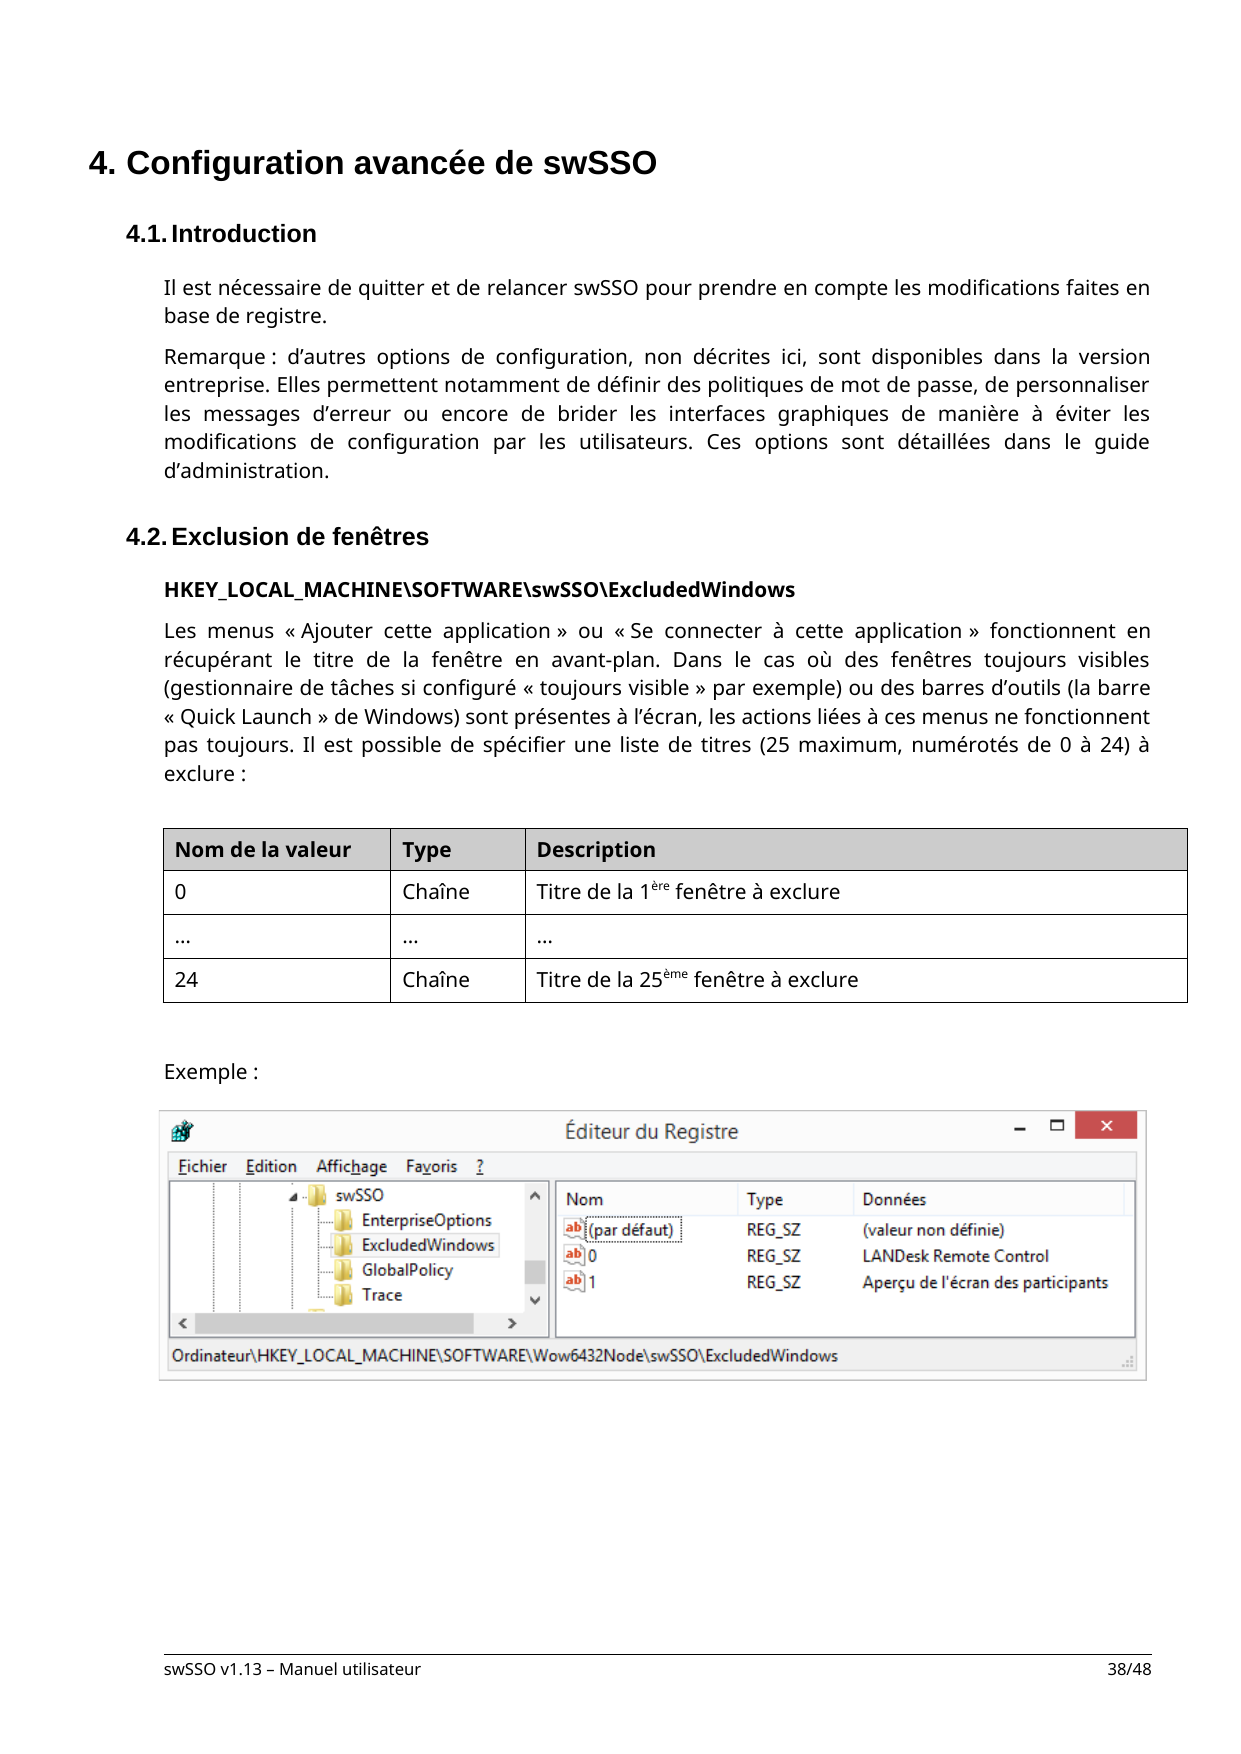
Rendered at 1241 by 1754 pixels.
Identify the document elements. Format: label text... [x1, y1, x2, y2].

text Il est nécessaire de quitter et de relancer swSSO pour prendre en compte les modifications faites en base de registre. [164, 273, 1152, 330]
table_header Nom de la valeur [164, 829, 390, 870]
subtitle Configuration avancée de swSSO [89, 143, 1152, 182]
table_cell … [526, 915, 1187, 958]
table_cell 24 [164, 959, 390, 1002]
table_cell … [164, 915, 390, 958]
table_cell … [391, 915, 525, 958]
table_cell Titre de la 25ème fenêtre à exclure [526, 959, 1187, 1002]
table_header Type [391, 829, 525, 870]
text Les menus « Ajouter cette application » ou « Se connecter à cette application » fonctionnent en récupérant le titre de la fenêtre en avant-plan. Dans le cas où des fenêtres toujours visibles (gestionnaire de tâches si configuré « toujours visible » par exemple) ou des barres d’outils (la barre « Quick Launch » de Windows) sont présentes à l’écran, les actions liées à ces menus ne fonctionnent pas toujours. Il est possible de spécifier une liste de titres (25 maximum, numérotés de 0 à 24) à exclure : [164, 617, 1152, 787]
table_cell Chaîne [391, 871, 525, 914]
text Remarque : d’autres options de configuration, non décrites ici, sont disponibles dans la version entreprise. Elles permettent notamment de définir des politiques de mot de passe, de personnaliser les messages d’erreur ou encore de brider les interfaces graphiques de manière à éviter les modifications de configuration par les utilisateurs. Ces options sont détaillées dans le guide d’administration. [164, 342, 1152, 484]
text HKEY_LOCAL_MACHINE\SOFTWARE\swSSO\ExcludedWindows [164, 576, 1152, 604]
subtitle Exclusion de fenêtres [126, 522, 1152, 551]
table_header Description [526, 829, 1187, 870]
text Exemple : [164, 1057, 1152, 1085]
table_cell Titre de la 1ère fenêtre à exclure [526, 871, 1187, 914]
table_cell Chaîne [391, 959, 525, 1002]
picture [158, 1110, 1147, 1381]
table_cell 0 [164, 871, 390, 914]
subtitle Introduction [126, 219, 1152, 248]
